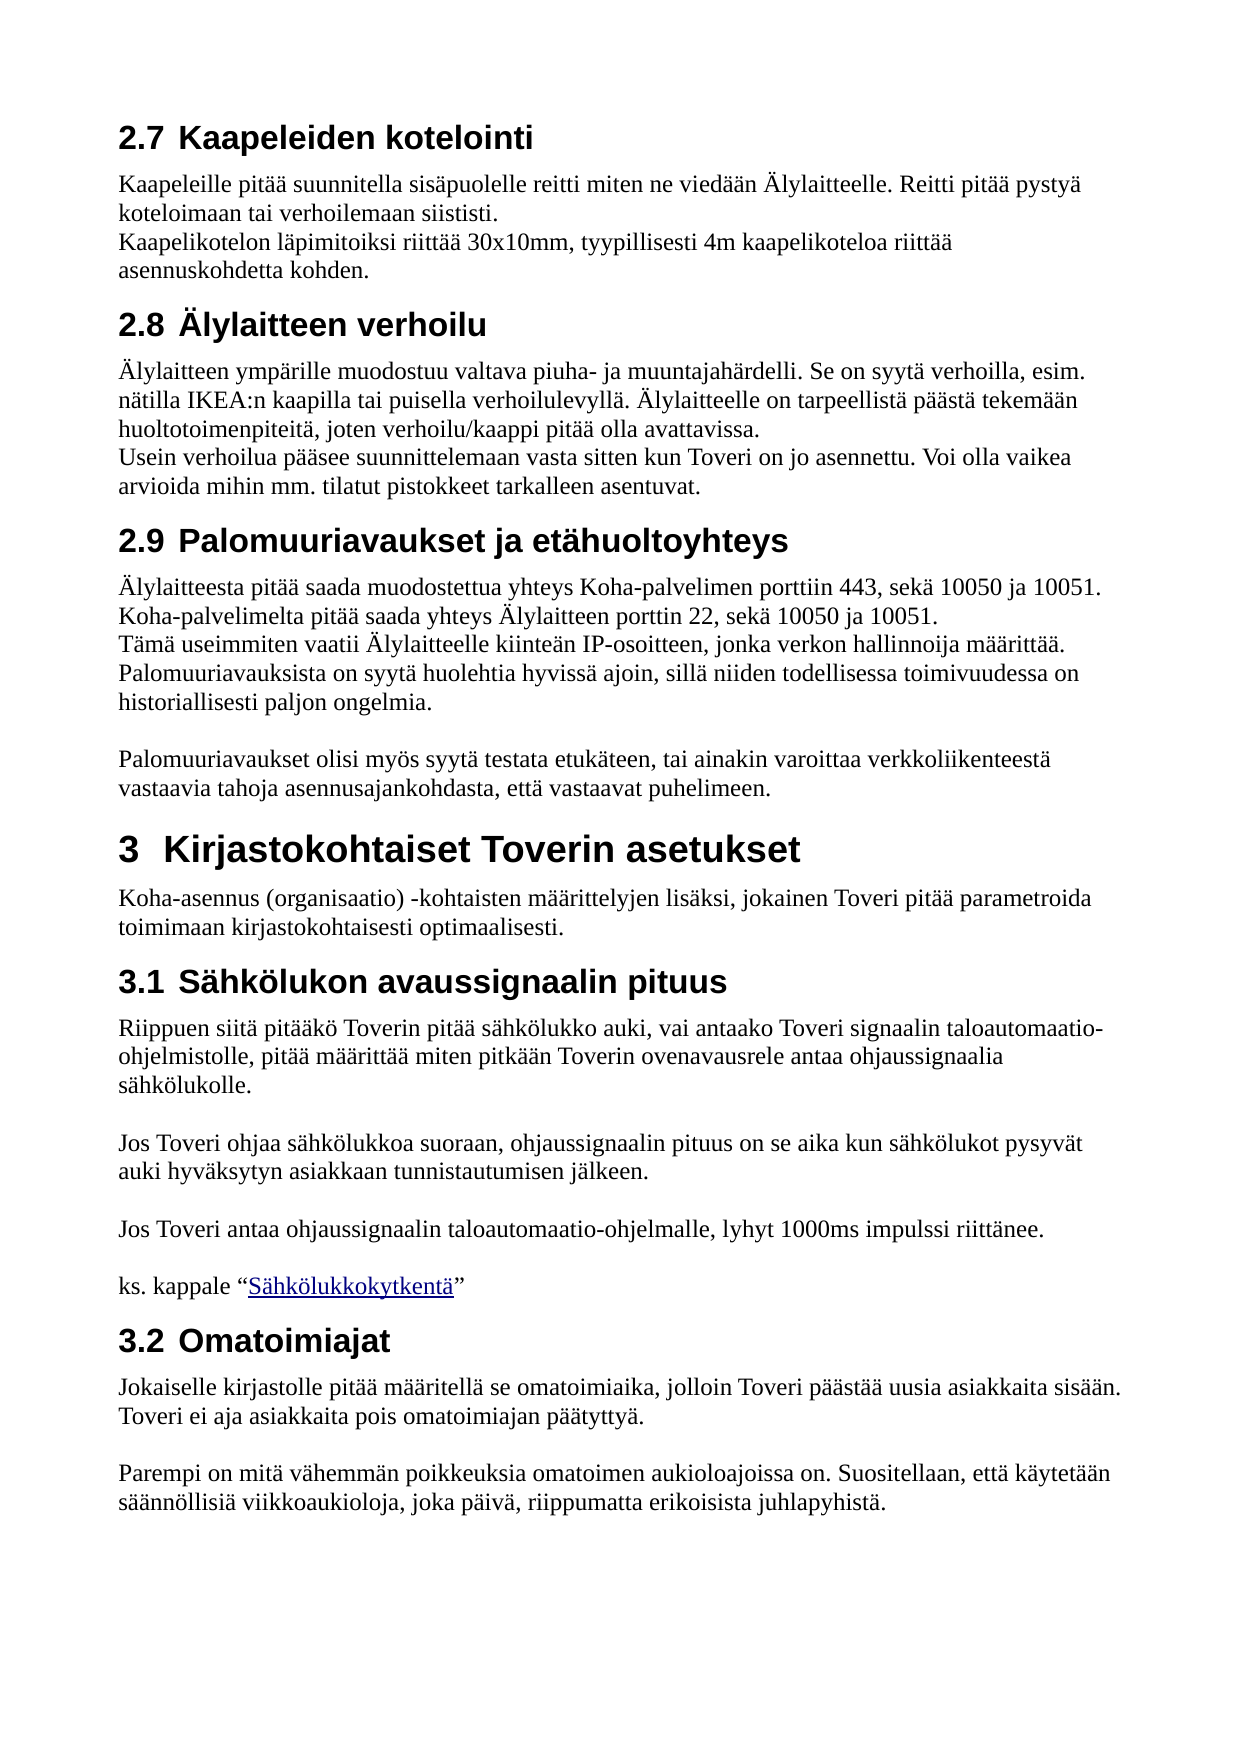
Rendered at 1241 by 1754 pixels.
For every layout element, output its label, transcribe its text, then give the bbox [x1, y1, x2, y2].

text Kaapeleille pitää suunnitella sisäpuolelle reitti miten ne viedään Älylaitteelle. Reitti pitää pystyä koteloimaan tai verhoilemaan siististi. [118, 169, 1122, 227]
text Jos Toveri antaa ohjaussignaalin taloautomaatio-ohjelmalle, lyhyt 1000ms impulssi riittänee. [118, 1214, 1122, 1243]
subtitle Sähkölukon avaussignaalin pituus [118, 961, 1122, 1000]
text Jos Toveri ohjaa sähkölukkoa suoraan, ohjaussignaalin pituus on se aika kun sähkölukot pysyvät auki hyväksytyn asiakkaan tunnistautumisen jälkeen. [118, 1128, 1122, 1185]
text Älylaitteen ympärille muodostuu valtava piuha- ja muuntajahärdelli. Se on syytä verhoilla, esim. nätilla IKEA:n kaapilla tai puisella verhoilulevyllä. Älylaitteelle on tarpeellistä päästä tekemään huoltotoimenpiteitä, joten verhoilu/kaappi pitää olla avattavissa. [118, 356, 1122, 442]
text Tämä useimmiten vaatii Älylaitteelle kiinteän IP-osoitteen, jonka verkon hallinnoija määrittää. [118, 629, 1122, 658]
text Kaapelikotelon läpimitoiksi riittää 30x10mm, tyypillisesti 4m kaapelikoteloa riittää asennuskohdetta kohden. [118, 227, 1122, 284]
text ks. kappale “Sähkölukkokytkentä” [118, 1271, 1122, 1300]
text Riippuen siitä pitääkö Toverin pitää sähkölukko auki, vai antaako Toveri signaalin taloautomaatio-ohjelmistolle, pitää määrittää miten pitkään Toverin ovenavausrele antaa ohjaussignaalia sähkölukolle. [118, 1013, 1122, 1099]
text Jokaiselle kirjastolle pitää määritellä se omatoimiaika, jolloin Toveri päästää uusia asiakkaita sisään. Toveri ei aja asiakkaita pois omatoimiajan päätyttyä. [118, 1372, 1122, 1429]
subtitle Omatoimiajat [118, 1321, 1122, 1359]
text Älylaitteesta pitää saada muodostettua yhteys Koha-palvelimen porttiin 443, sekä 10050 ja 10051. [118, 572, 1122, 601]
text Usein verhoilua pääsee suunnittelemaan vasta sitten kun Toveri on jo asennettu. Voi olla vaikea arvioida mihin mm. tilatut pistokkeet tarkalleen asentuvat. [118, 442, 1122, 500]
text Koha-asennus (organisaatio) -kohtaisten määrittelyjen lisäksi, jokainen Toveri pitää parametroida toimimaan kirjastokohtaisesti optimaalisesti. [118, 883, 1122, 941]
subtitle Palomuuriavaukset ja etähuoltoyhteys [118, 521, 1122, 559]
subtitle Älylaitteen verhoilu [118, 305, 1122, 344]
subtitle Kirjastokohtaiset Toverin asetukset [118, 827, 1122, 871]
text Koha-palvelimelta pitää saada yhteys Älylaitteen porttin 22, sekä 10050 ja 10051. [118, 601, 1122, 629]
text Palomuuriavaukset olisi myös syytä testata etukäteen, tai ainakin varoittaa verkkoliikenteestä vastaavia tahoja asennusajankohdasta, että vastaavat puhelimeen. [118, 744, 1122, 802]
text Palomuuriavauksista on syytä huolehtia hyvissä ajoin, sillä niiden todellisessa toimivuudessa on historiallisesti paljon ongelmia. [118, 658, 1122, 716]
subtitle Kaapeleiden kotelointi [118, 118, 1122, 157]
text Parempi on mitä vähemmän poikkeuksia omatoimen aukioloajoissa on. Suositellaan, että käytetään säännöllisiä viikkoaukioloja, joka päivä, riippumatta erikoisista juhlapyhistä. [118, 1458, 1122, 1516]
